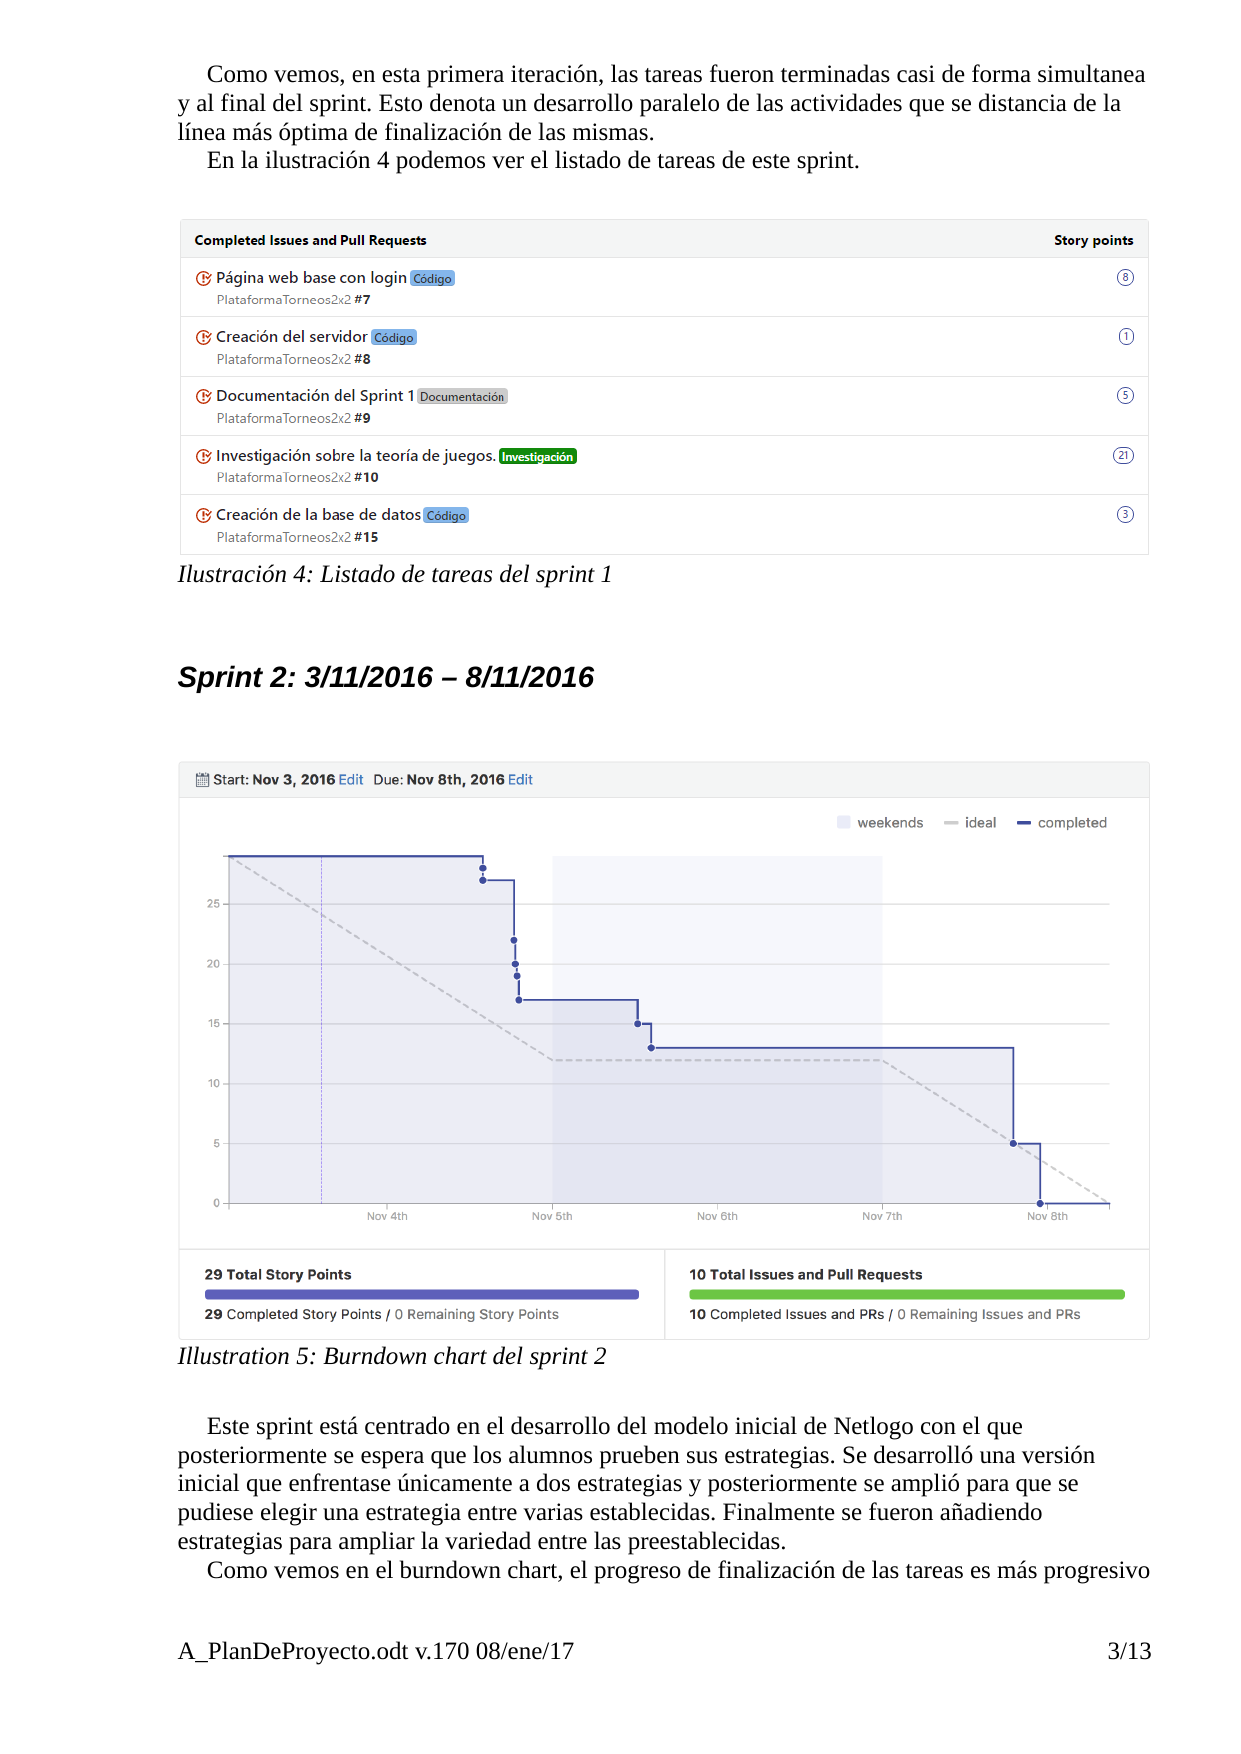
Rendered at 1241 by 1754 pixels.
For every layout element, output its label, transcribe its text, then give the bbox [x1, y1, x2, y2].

picture [177, 215, 1152, 559]
text Como vemos en el burndown chart, el progreso de finalización de las tareas es más progresivo [177, 1555, 1152, 1583]
subtitle Sprint 2: 3/11/2016 – 8/11/2016 [177, 659, 1152, 693]
text En la ilustración 4 podemos ver el listado de tareas de este sprint. [177, 145, 1152, 174]
text Illustration 5: Burndown chart del sprint 2 [177, 1341, 1152, 1370]
text Como vemos, en esta primera iteración, las tareas fueron terminadas casi de forma simultanea y al final del sprint. Esto denota un desarrollo paralelo de las actividades que se distancia de la línea más óptima de finalización de las mismas. [177, 59, 1152, 145]
picture [177, 759, 1152, 1341]
text Ilustración 4: Listado de tareas del sprint 1 [177, 559, 1152, 587]
text Este sprint está centrado en el desarrollo del modelo inicial de Netlogo con el que posteriormente se espera que los alumnos prueben sus estrategias. Se desarrolló una versión inicial que enfrentase únicamente a dos estrategias y posteriormente se amplió para que se pudiese elegir una estrategia entre varias establecidas. Finalmente se fueron añadiendo estrategias para ampliar la variedad entre las preestablecidas. [177, 1411, 1152, 1555]
